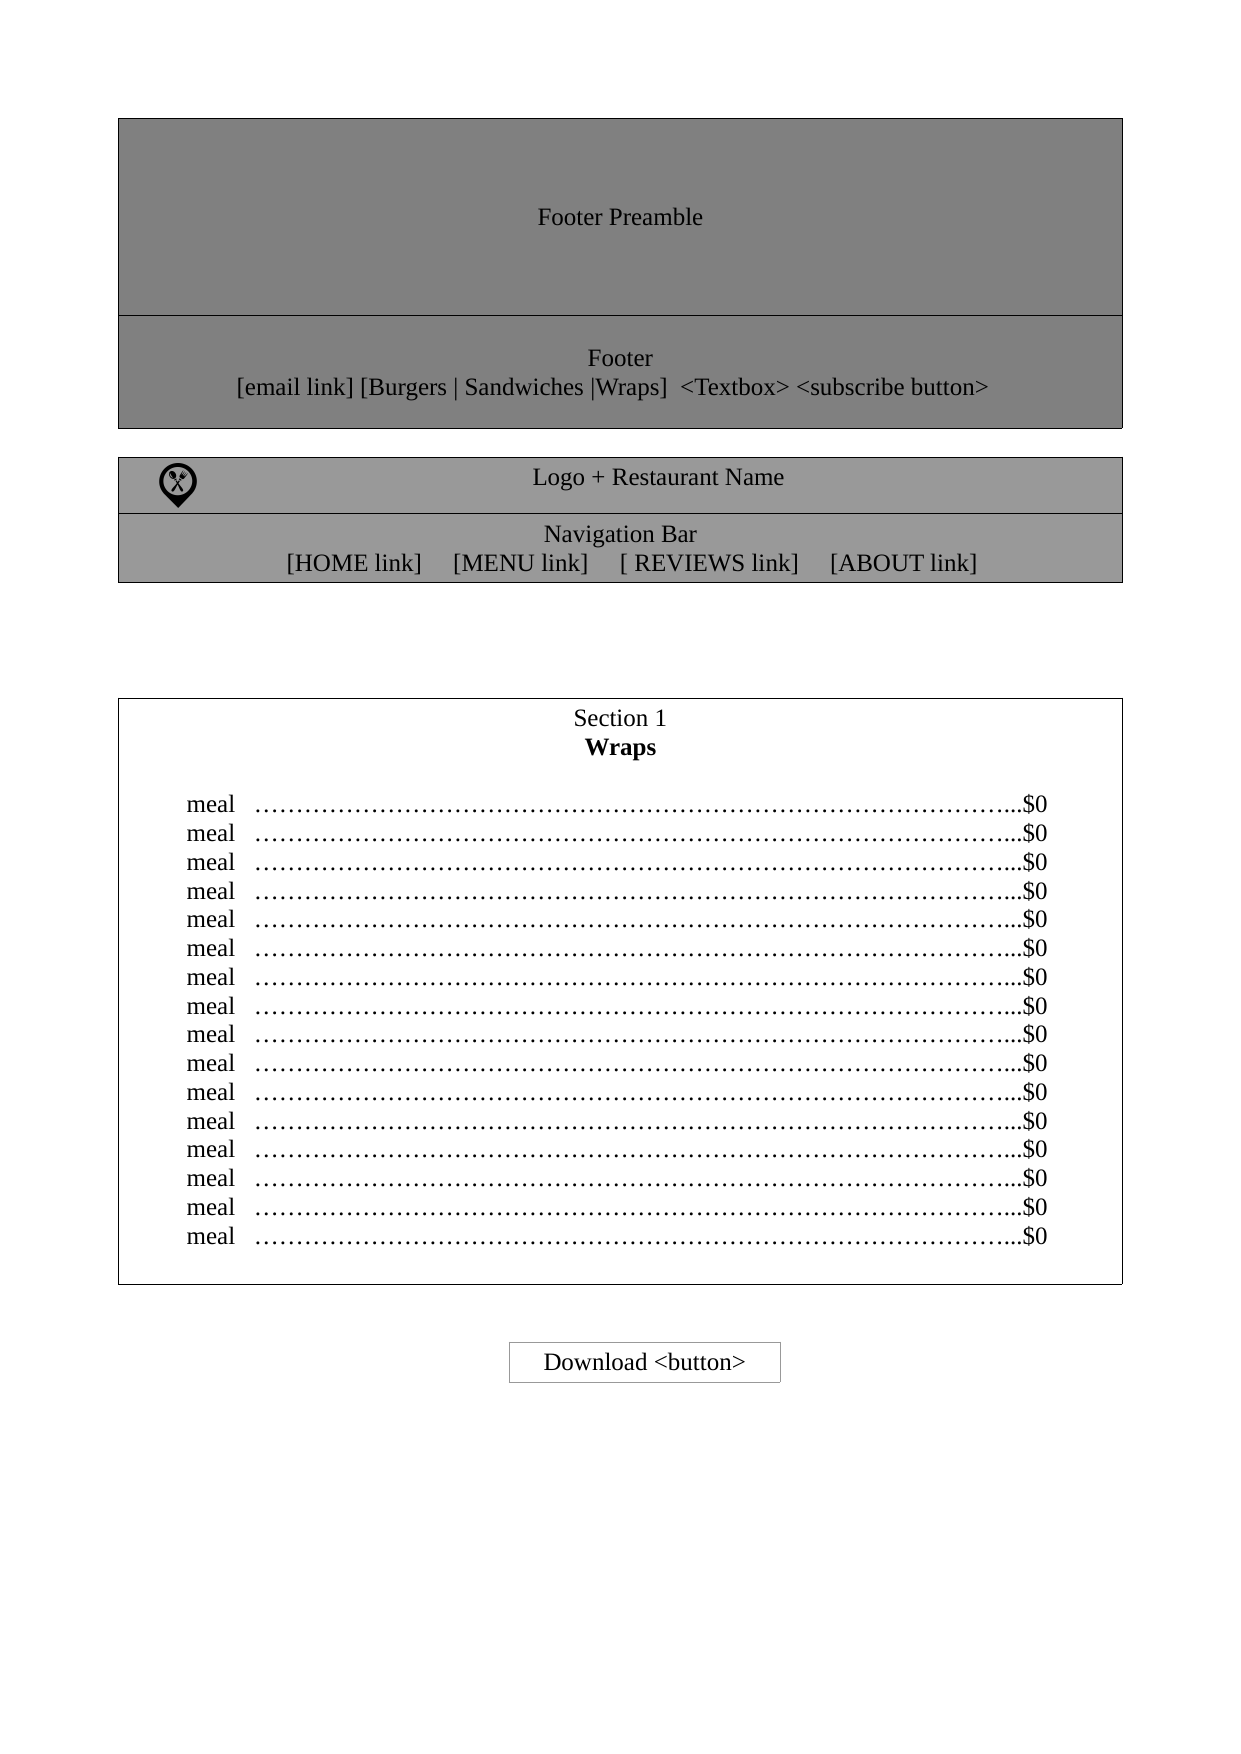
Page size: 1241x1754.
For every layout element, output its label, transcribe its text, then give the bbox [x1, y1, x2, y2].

table_header Footer Preamble [119, 119, 1122, 315]
table_cell Footer [email link] [Burgers | Sandwiches |Wraps] <Textbox> <subscribe button> [119, 316, 1122, 428]
table_header Section 1 Wraps meal ………………………………………………………………………………...$0 meal ………………………………………………………………………………...$0 meal ………………………………………………………………………………...$0 meal ………………………………………………………………………………...$0 meal ………………………………………………………………………………...$0 meal ………………………………………………………………………………...$0 meal ………………………………………………………………………………...$0 meal ………………………………………………………………………………...$0 meal ………………………………………………………………………………...$0 meal ………………………………………………………………………………...$0 meal ………………………………………………………………………………...$0 meal ………………………………………………………………………………...$0 meal ………………………………………………………………………………...$0 meal ………………………………………………………………………………...$0 meal ………………………………………………………………………………...$0 meal ………………………………………………………………………………...$0 [119, 699, 1122, 1284]
table_header Download <button> [510, 1343, 780, 1382]
table_cell Navigation Bar [HOME link] [MENU link] [ REVIEWS link] [ABOUT link] [119, 514, 1122, 582]
picture [155, 463, 200, 508]
table_header Logo + Restaurant Name [119, 458, 1122, 513]
